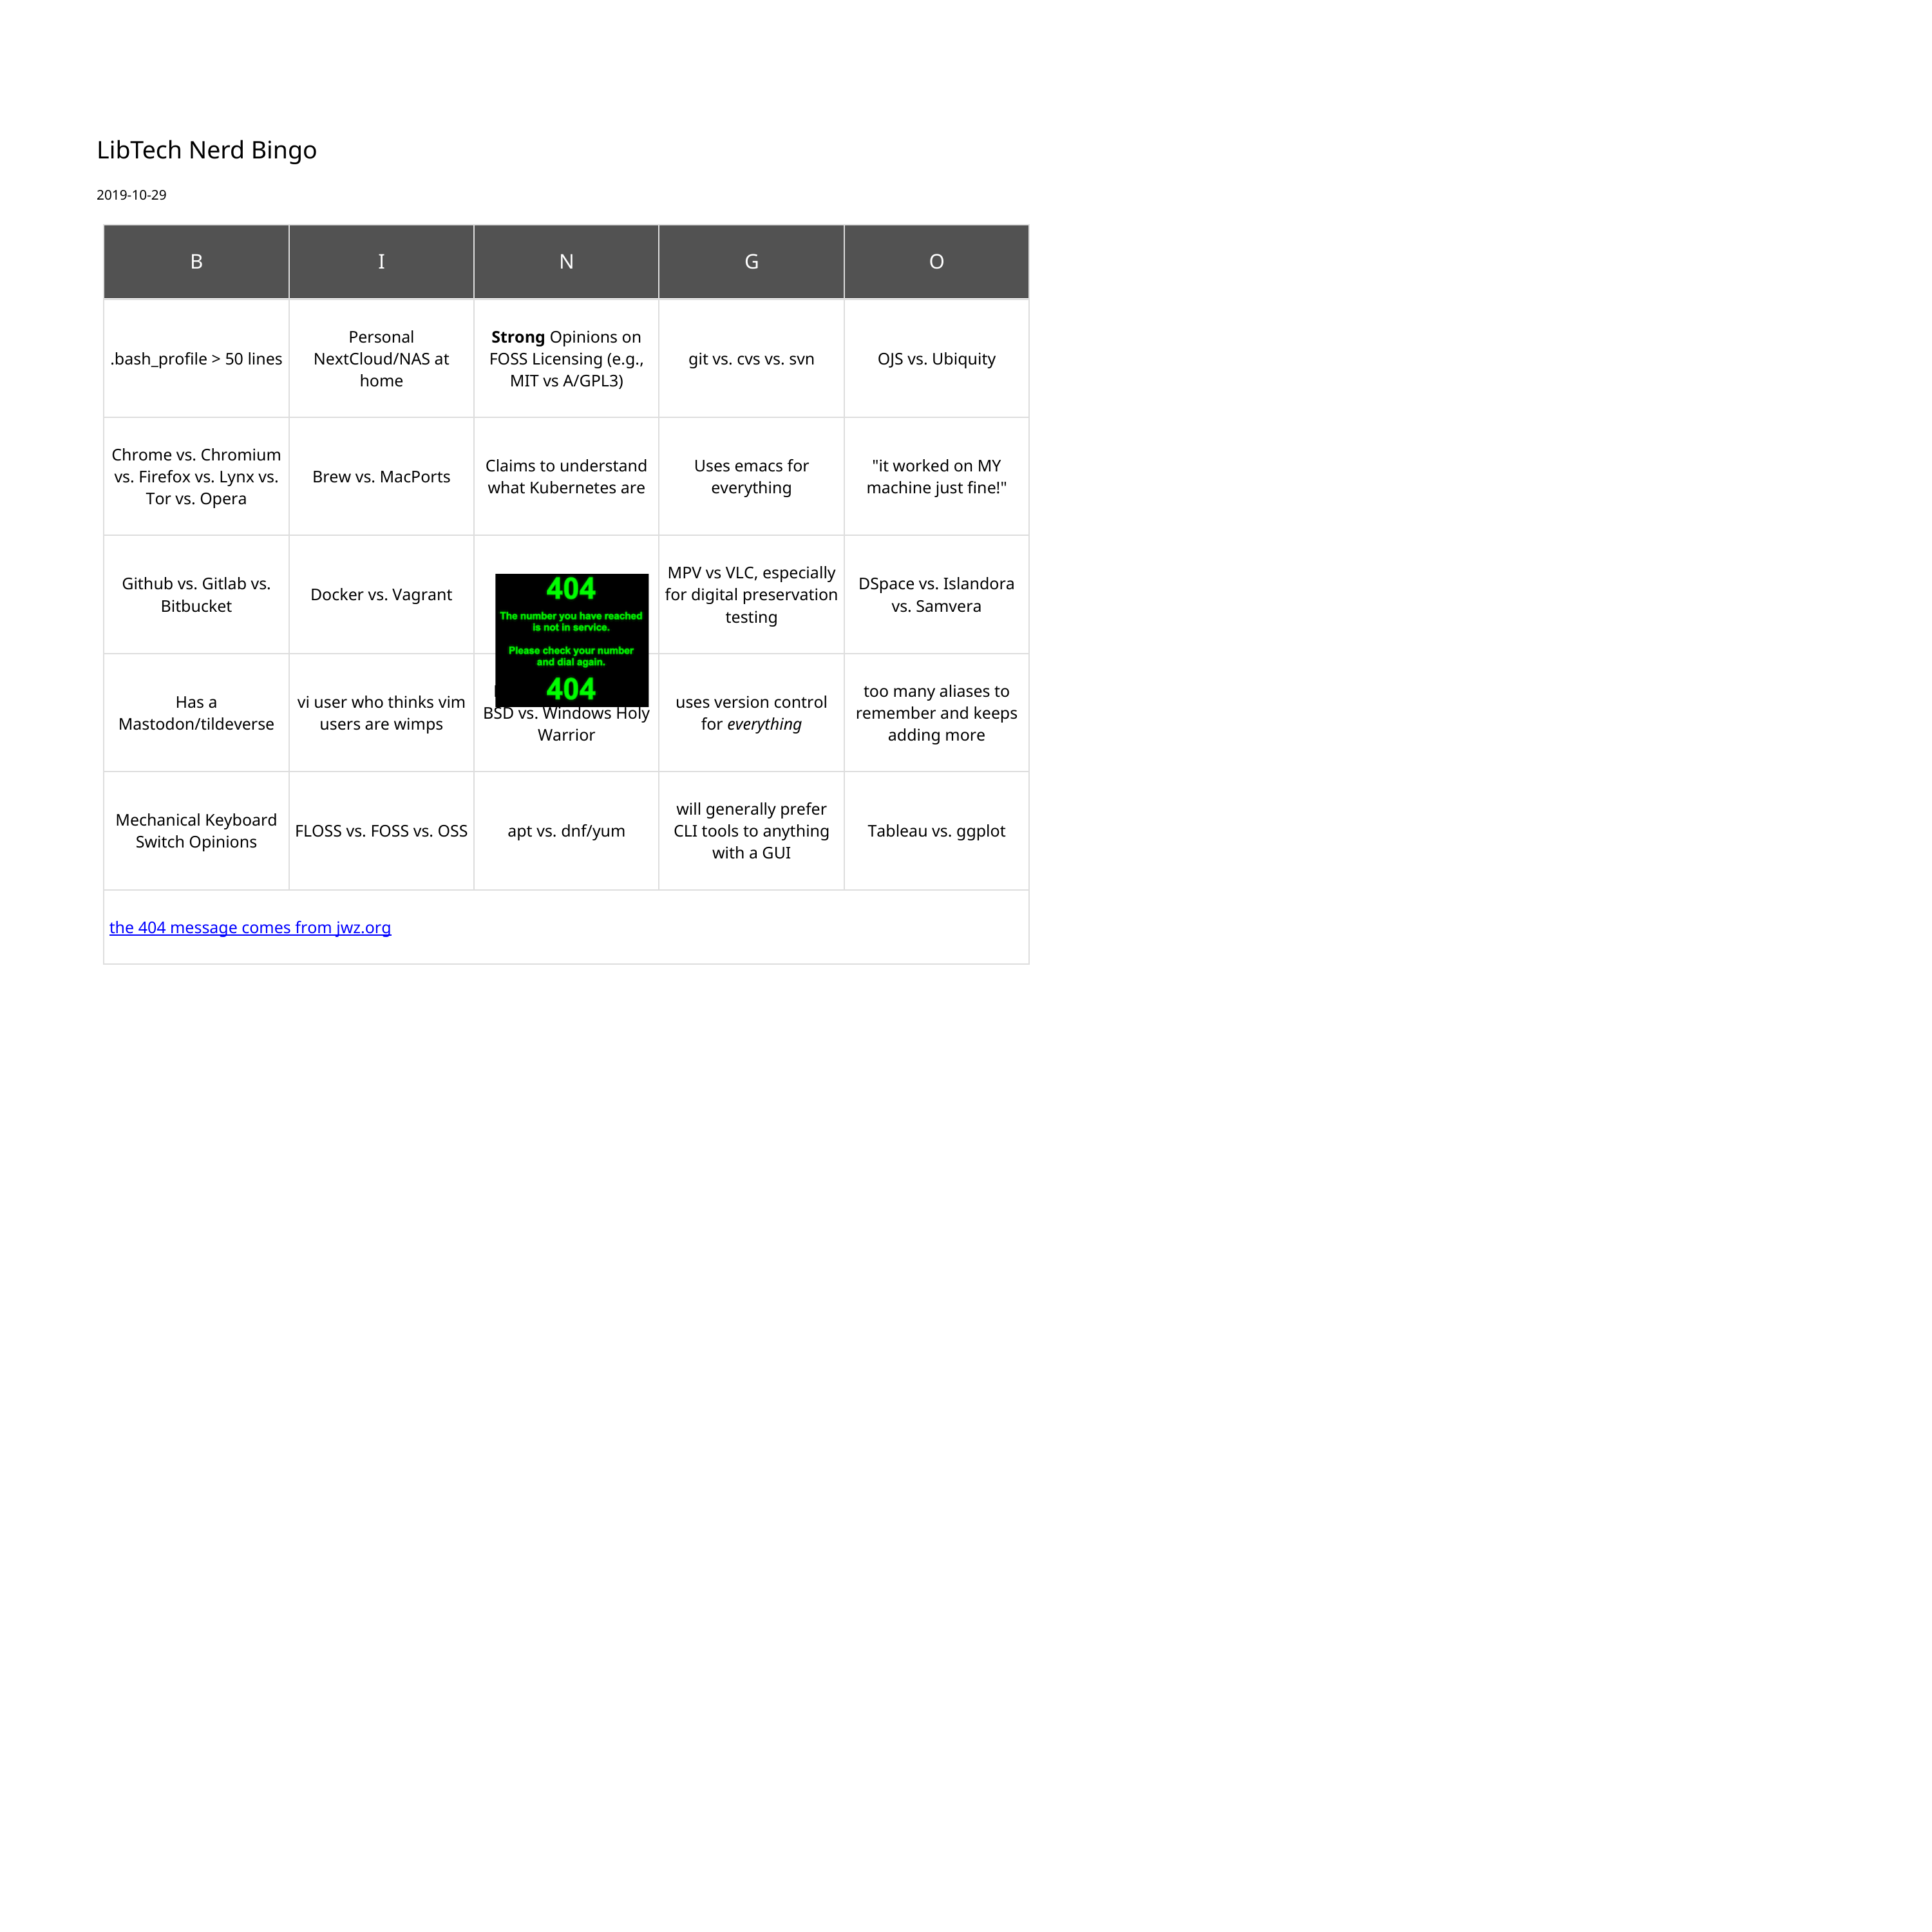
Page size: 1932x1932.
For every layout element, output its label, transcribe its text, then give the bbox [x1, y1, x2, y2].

table_header I [290, 225, 473, 298]
table_cell Strong Opinions on FOSS Licensing (e.g., MIT vs A/GPL3) [475, 300, 658, 417]
table_cell the 404 message comes from jwz.org [104, 891, 1028, 963]
table_cell FLOSS vs. FOSS vs. OSS [290, 772, 473, 889]
text 2019-10-29 [97, 185, 1835, 204]
table_cell apt vs. dnf/yum [475, 772, 658, 889]
table_cell Github vs. Gitlab vs. Bitbucket [104, 536, 289, 653]
table_cell Claims to understand what Kubernetes are [475, 418, 658, 535]
table_cell Has a Mastodon/tildeverse [104, 654, 289, 771]
table_header N [475, 225, 658, 298]
table_cell [475, 536, 658, 653]
table_cell vi user who thinks vim users are wimps [290, 654, 473, 771]
table_cell uses version control for everything [659, 654, 844, 771]
table_cell DSpace vs. Islandora vs. Samvera [845, 536, 1028, 653]
picture [495, 574, 649, 707]
table_cell Mechanical Keyboard Switch Opinions [104, 772, 289, 889]
table_cell git vs. cvs vs. svn [659, 300, 844, 417]
table_cell Linux vs. MacOS vs. BSD vs. Windows Holy Warrior [475, 654, 658, 771]
table_cell will generally prefer CLI tools to anything with a GUI [659, 772, 844, 889]
table_cell Chrome vs. Chromium vs. Firefox vs. Lynx vs. Tor vs. Opera [104, 418, 289, 535]
subtitle LibTech Nerd Bingo [97, 133, 1835, 166]
table_cell Brew vs. MacPorts [290, 418, 473, 535]
table_header G [659, 225, 844, 298]
table_cell Personal NextCloud/NAS at home [290, 300, 473, 417]
table_cell MPV vs VLC, especially for digital preservation testing [659, 536, 844, 653]
table_cell Uses emacs for everything [659, 418, 844, 535]
table_cell "it worked on MY machine just fine!" [845, 418, 1028, 535]
table_header B [104, 225, 289, 298]
table_header O [845, 225, 1028, 298]
table_cell Docker vs. Vagrant [290, 536, 473, 653]
table_cell too many aliases to remember and keeps adding more [845, 654, 1028, 771]
table_cell Tableau vs. ggplot [845, 772, 1028, 889]
table_cell OJS vs. Ubiquity [845, 300, 1028, 417]
table_cell .bash_profile > 50 lines [104, 300, 289, 417]
